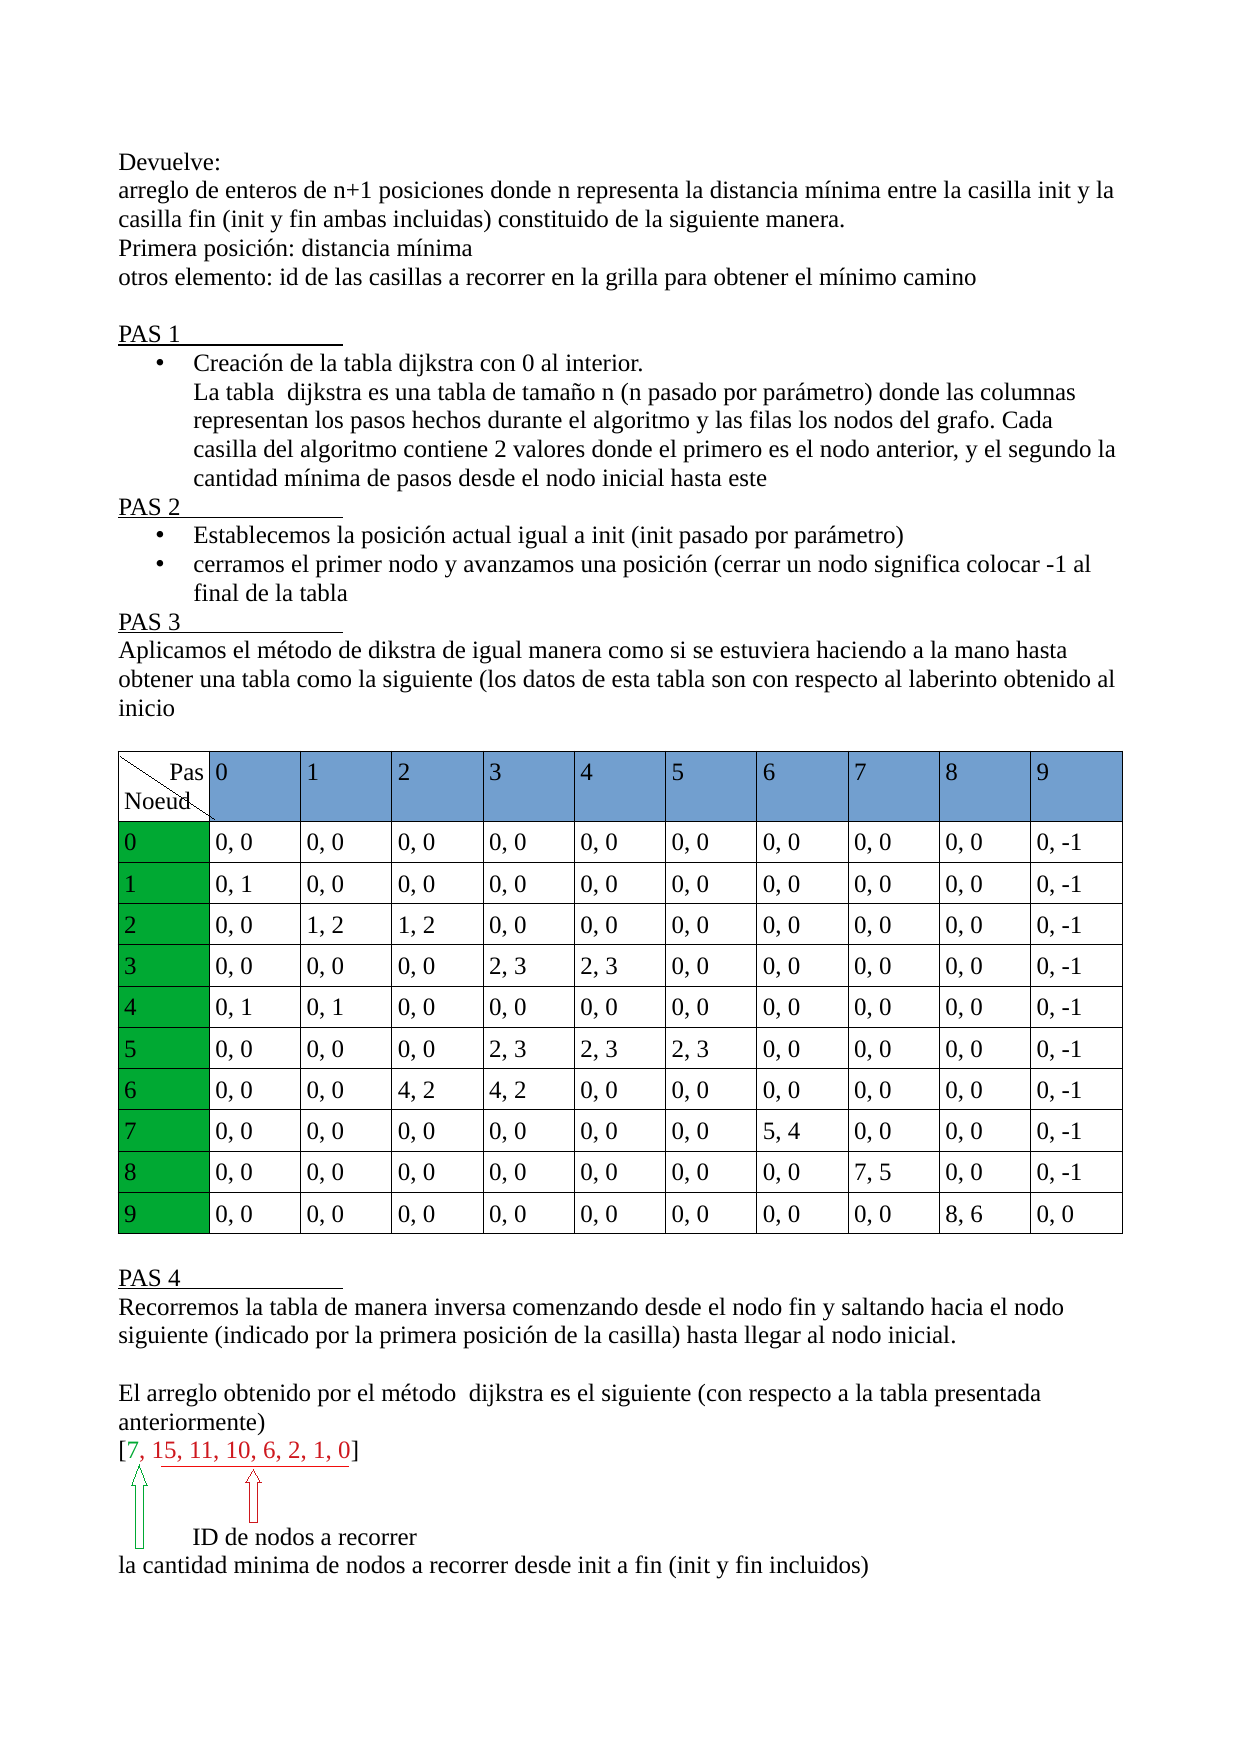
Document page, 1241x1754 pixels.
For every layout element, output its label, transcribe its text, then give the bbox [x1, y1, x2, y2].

table_cell 0, 0 [301, 1193, 391, 1233]
table_cell 8, 6 [940, 1193, 1030, 1233]
table_cell 2, 3 [484, 1028, 574, 1068]
table_cell 0, 0 [940, 945, 1030, 986]
table_cell 0, 0 [301, 1110, 391, 1151]
table_cell 0, 0 [666, 987, 756, 1027]
table_cell 0, 0 [575, 863, 665, 903]
text PAS 4 [118, 1263, 1122, 1292]
table_cell 0, 0 [301, 1152, 391, 1192]
table_cell 0, 0 [484, 904, 574, 944]
table_cell 0, 0 [849, 863, 939, 903]
list Establecemos la posición actual igual a init (init pasado por parámetro) [156, 521, 1122, 549]
table_header 8 [940, 752, 1030, 821]
table_cell 0, 0 [940, 1152, 1030, 1192]
table_cell 0, 0 [940, 987, 1030, 1027]
table_header 2 [392, 752, 483, 821]
table_cell 0, 0 [666, 822, 756, 862]
table_cell 0, 0 [940, 904, 1030, 944]
table_cell 2, 3 [575, 945, 665, 986]
table_cell 0, 0 [210, 1152, 300, 1192]
table_cell 0, 0 [666, 1152, 756, 1192]
table_cell 0, 0 [575, 1193, 665, 1233]
text PAS 2 [118, 492, 1122, 521]
table_cell 0, 0 [757, 1069, 848, 1109]
table_cell 0, 0 [849, 1069, 939, 1109]
table_cell 0, -1 [1031, 1069, 1122, 1109]
table_cell 0, 0 [940, 863, 1030, 903]
text PAS 3 [118, 607, 1122, 636]
table_cell 0, 0 [849, 904, 939, 944]
table_cell 0, 0 [301, 1028, 391, 1068]
table_cell 0, 0 [392, 987, 483, 1027]
text arreglo de enteros de n+1 posiciones donde n representa la distancia mínima entre la casilla init y la casilla fin (init y fin ambas incluidas) constituido de la siguiente manera. [118, 176, 1122, 233]
table_cell 0, 0 [849, 1028, 939, 1068]
table_cell 0, 0 [666, 945, 756, 986]
table_cell 0, 0 [940, 1028, 1030, 1068]
table_cell 0, 0 [392, 1193, 483, 1233]
table_cell 0, -1 [1031, 822, 1122, 862]
table_cell 0, 0 [484, 1152, 574, 1192]
table_header 6 [757, 752, 848, 821]
table_cell 0, 0 [666, 1110, 756, 1151]
table_header 1 [301, 752, 391, 821]
table_cell 0, 0 [210, 1028, 300, 1068]
table_cell 0, 0 [757, 822, 848, 862]
text Primera posición: distancia mínima [118, 233, 1122, 262]
table_cell 0, 0 [666, 904, 756, 944]
table_cell 4, 2 [392, 1069, 483, 1109]
text Recorremos la tabla de manera inversa comenzando desde el nodo fin y saltando hacia el nodo siguiente (indicado por la primera posición de la casilla) hasta llegar al nodo inicial. [118, 1292, 1122, 1349]
table_cell 0, -1 [1031, 1110, 1122, 1151]
table_cell 0, -1 [1031, 987, 1122, 1027]
table_cell 0, -1 [1031, 863, 1122, 903]
table_cell 0, 0 [757, 863, 848, 903]
table_cell 0, 0 [940, 1110, 1030, 1151]
table_cell 0, 0 [484, 987, 574, 1027]
table_cell 0, 0 [575, 987, 665, 1027]
list ID de nodos a recorrer [154, 1522, 1122, 1550]
table_cell 0, 0 [575, 904, 665, 944]
text PAS 1 [118, 319, 1122, 348]
table_cell 0, 0 [210, 904, 300, 944]
table_header Pas Noeud [119, 752, 209, 821]
table_cell 0, 0 [392, 1110, 483, 1151]
table_cell 2, 3 [575, 1028, 665, 1068]
table_cell 1, 2 [301, 904, 391, 944]
table_cell 7, 5 [849, 1152, 939, 1192]
table_cell 0, 0 [940, 822, 1030, 862]
table_cell 0, 0 [392, 1152, 483, 1192]
table_cell 0, 0 [757, 1028, 848, 1068]
table_cell 0, 0 [849, 945, 939, 986]
table_header 5 [666, 752, 756, 821]
table_cell 0, 0 [210, 1069, 300, 1109]
table_cell 0, 0 [1031, 1193, 1122, 1233]
table_cell 0, 0 [849, 1193, 939, 1233]
table_cell 0, 0 [757, 987, 848, 1027]
table_cell 0, 0 [484, 822, 574, 862]
table_cell 0 [119, 822, 209, 862]
table_cell 0, 0 [392, 1028, 483, 1068]
table_header 7 [849, 752, 939, 821]
table_cell 6 [119, 1069, 209, 1109]
table_cell 0, 0 [666, 863, 756, 903]
table_cell 0, 1 [210, 987, 300, 1027]
table_header 0 [210, 752, 300, 821]
text El arreglo obtenido por el método dijkstra es el siguiente (con respecto a la tabla presentada anteriormente) [118, 1378, 1122, 1435]
list Creación de la tabla dijkstra con 0 al interior. [156, 348, 1122, 377]
table_cell 0, 0 [484, 1110, 574, 1151]
table_cell 0, -1 [1031, 1152, 1122, 1192]
text Devuelve: [118, 147, 1122, 176]
table_cell 0, 0 [210, 822, 300, 862]
table_cell 8 [119, 1152, 209, 1192]
list cerramos el primer nodo y avanzamos una posición (cerrar un nodo significa colocar -1 al final de la tabla [156, 549, 1122, 607]
table_cell 0, 0 [757, 1152, 848, 1192]
table_cell 0, 0 [575, 1069, 665, 1109]
table_cell 5, 4 [757, 1110, 848, 1151]
table_cell 2, 3 [484, 945, 574, 986]
table_cell 0, 0 [575, 822, 665, 862]
text Aplicamos el método de dikstra de igual manera como si se estuviera haciendo a la mano hasta obtener una tabla como la siguiente (los datos de esta tabla son con respecto al laberinto obtenido al inicio [118, 636, 1122, 722]
table_cell 0, 0 [666, 1193, 756, 1233]
table_cell 2, 3 [666, 1028, 756, 1068]
table_cell 0, 0 [392, 945, 483, 986]
table_cell 0, 0 [940, 1069, 1030, 1109]
table_cell 0, 0 [301, 822, 391, 862]
table_cell 0, 0 [575, 1152, 665, 1192]
text otros elemento: id de las casillas a recorrer en la grilla para obtener el mínimo camino [118, 262, 1122, 291]
table_cell 1 [119, 863, 209, 903]
table_cell 0, 0 [392, 863, 483, 903]
table_header 3 [484, 752, 574, 821]
list La tabla dijkstra es una tabla de tamaño n (n pasado por parámetro) donde las columnas representan los pasos hechos durante el algoritmo y las filas los nodos del grafo. Cada casilla del algoritmo contiene 2 valores donde el primero es el nodo anterior, y el segundo la cantidad mínima de pasos desde el nodo inicial hasta este [156, 377, 1122, 492]
table_cell 0, 0 [210, 945, 300, 986]
text [7, 15, 11, 10, 6, 2, 1, 0] [118, 1435, 1122, 1464]
table_cell 0, -1 [1031, 904, 1122, 944]
table_cell 5 [119, 1028, 209, 1068]
table_cell 4 [119, 987, 209, 1027]
table_cell 0, 0 [484, 1193, 574, 1233]
table_cell 0, 0 [575, 1110, 665, 1151]
table_cell 7 [119, 1110, 209, 1151]
table_cell 3 [119, 945, 209, 986]
table_cell 0, 0 [849, 1110, 939, 1151]
table_cell 0, 0 [210, 1110, 300, 1151]
table_cell 0, -1 [1031, 1028, 1122, 1068]
table_cell 0, 0 [301, 945, 391, 986]
table_cell 0, 1 [301, 987, 391, 1027]
table_cell 0, 0 [666, 1069, 756, 1109]
table_cell 4, 2 [484, 1069, 574, 1109]
table_cell 0, 0 [757, 904, 848, 944]
table_cell 0, 0 [484, 863, 574, 903]
table_cell 0, 0 [210, 1193, 300, 1233]
table_cell 0, 0 [392, 822, 483, 862]
text la cantidad minima de nodos a recorrer desde init a fin (init y fin incluidos) [118, 1550, 1122, 1579]
table_cell 0, 1 [210, 863, 300, 903]
table_cell 0, 0 [757, 945, 848, 986]
table_cell 1, 2 [392, 904, 483, 944]
table_cell 0, 0 [849, 822, 939, 862]
table_cell 0, 0 [301, 863, 391, 903]
table_header 4 [575, 752, 665, 821]
table_cell 0, 0 [849, 987, 939, 1027]
table_cell 0, 0 [301, 1069, 391, 1109]
table_cell 0, -1 [1031, 945, 1122, 986]
table_cell 9 [119, 1193, 209, 1233]
table_header 9 [1031, 752, 1122, 821]
table_cell 0, 0 [757, 1193, 848, 1233]
table_cell 2 [119, 904, 209, 944]
